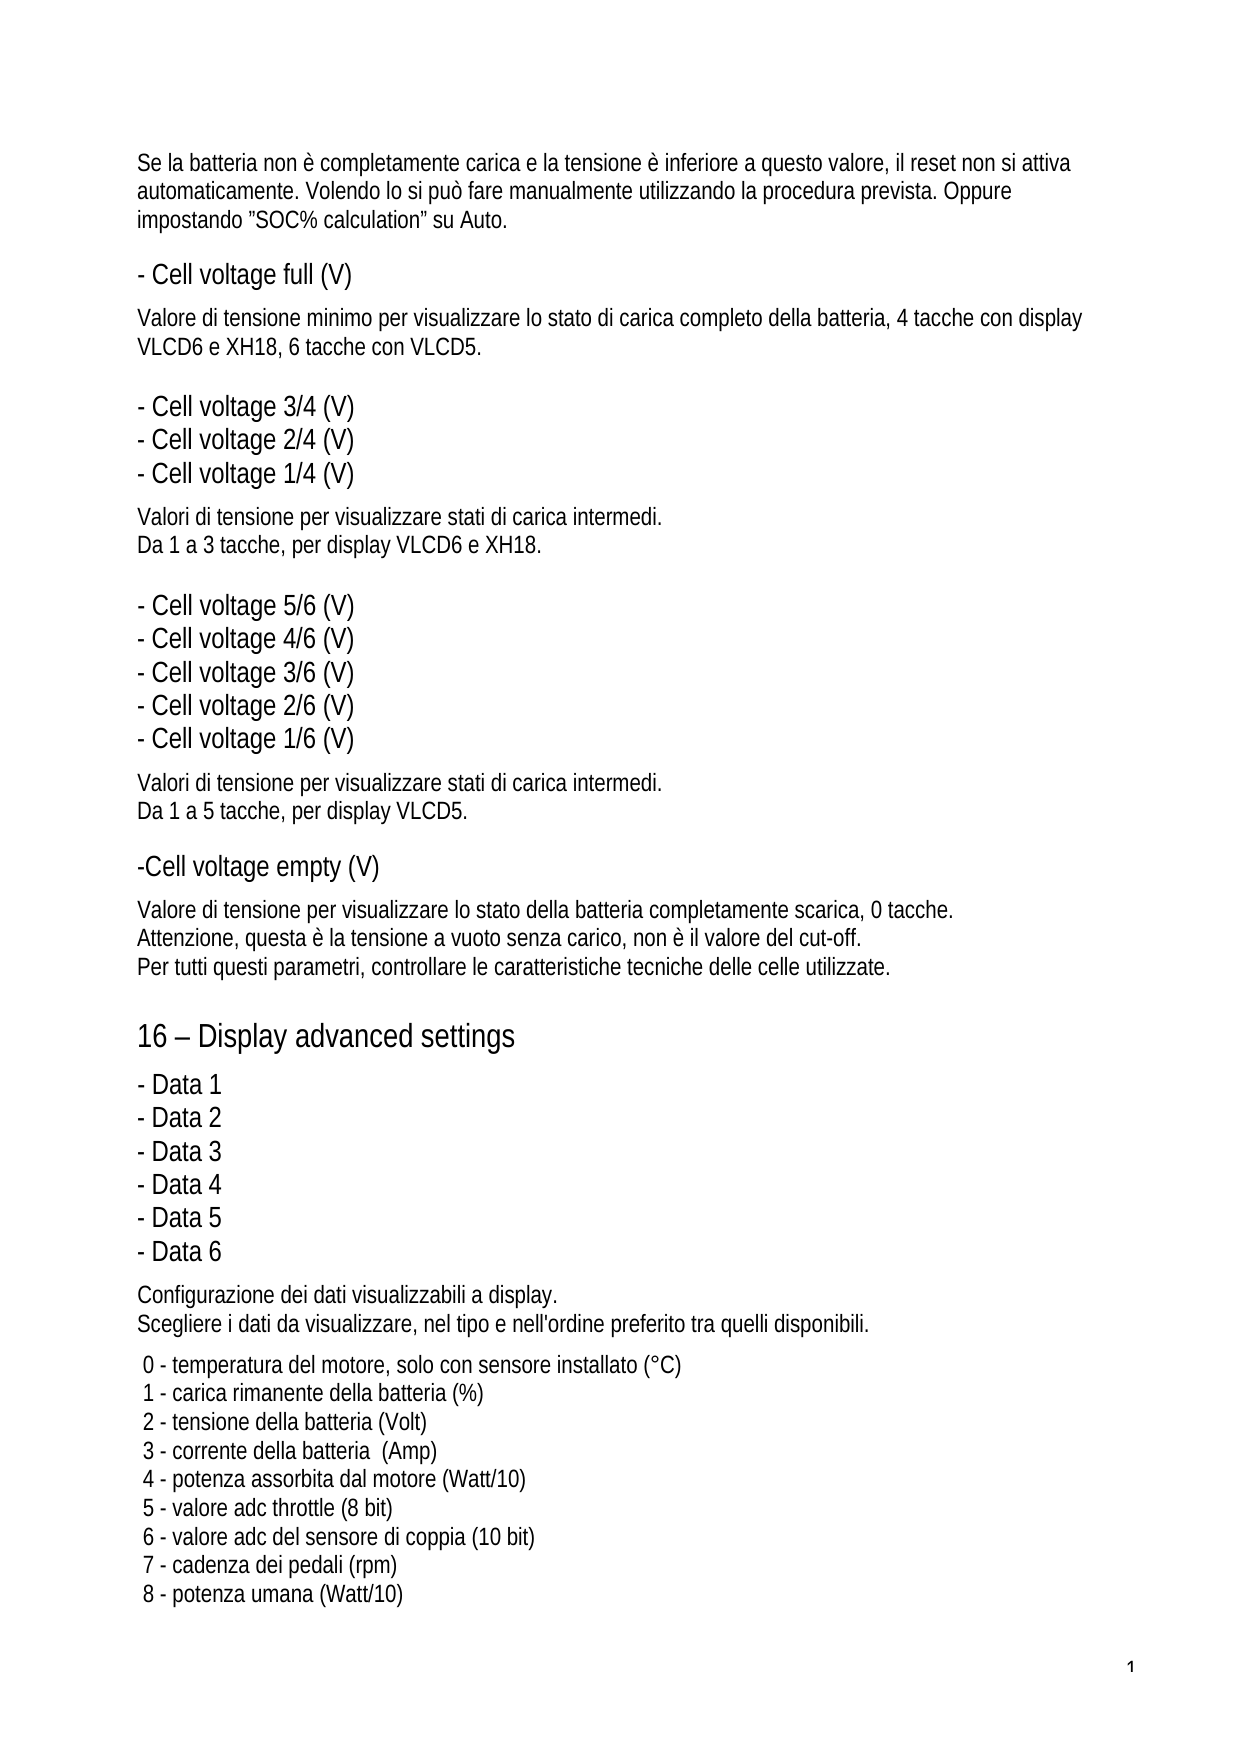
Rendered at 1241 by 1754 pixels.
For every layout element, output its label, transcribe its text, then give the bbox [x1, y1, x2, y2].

text Per tutti questi parametri, controllare le caratteristiche tecniche delle celle utilizzate. [137, 952, 1122, 981]
text Se la batteria non è completamente carica e la tensione è inferiore a questo valore, il reset non si attiva automaticamente. Volendo lo si può fare manualmente utilizzando la procedura prevista. Oppure impostando ”SOC% calculation” su Auto. [137, 148, 1122, 233]
text 8 - potenza umana (Watt/10) [137, 1579, 1122, 1607]
text 4 - potenza assorbita dal motore (Watt/10) [137, 1464, 1122, 1493]
text - Data 2 [137, 1100, 1122, 1134]
text Scegliere i dati da visualizzare, nel tipo e nell'ordine preferito tra quelli disponibili. [137, 1308, 1122, 1337]
text 2 - tensione della batteria (Volt) [137, 1407, 1122, 1436]
text Valori di tensione per visualizzare stati di carica intermedi. [137, 502, 1122, 531]
text - Cell voltage 2/4 (V) [137, 422, 1122, 456]
text - Cell voltage 1/6 (V) [137, 722, 1122, 755]
text - Data 5 [137, 1201, 1122, 1234]
text 16 – Display advanced settings [137, 1016, 1122, 1054]
text - Cell voltage 5/6 (V) [137, 588, 1122, 621]
text - Cell voltage 2/6 (V) [137, 688, 1122, 722]
text 6 - valore adc del sensore di coppia (10 bit) [137, 1522, 1122, 1550]
text - Cell voltage 4/6 (V) [137, 621, 1122, 655]
text 5 - valore adc throttle (8 bit) [137, 1493, 1122, 1522]
text 3 - corrente della batteria (Amp) [137, 1436, 1122, 1464]
text - Data 1 [137, 1067, 1122, 1100]
text Configurazione dei dati visualizzabili a display. [137, 1280, 1122, 1308]
text -Cell voltage empty (V) [137, 849, 1122, 882]
text - Data 6 [137, 1234, 1122, 1267]
text Attenzione, questa è la tensione a vuoto senza carico, non è il valore del cut-off. [137, 923, 1122, 952]
text Valore di tensione per visualizzare lo stato della batteria completamente scarica, 0 tacche. [137, 895, 1122, 923]
text Valore di tensione minimo per visualizzare lo stato di carica completo della batteria, 4 tacche con display VLCD6 e XH18, 6 tacche con VLCD5. [137, 303, 1122, 360]
text Valori di tensione per visualizzare stati di carica intermedi. [137, 767, 1122, 796]
text - Cell voltage 1/4 (V) [137, 456, 1122, 489]
text Da 1 a 5 tacche, per display VLCD5. [137, 796, 1122, 825]
text - Data 4 [137, 1167, 1122, 1201]
text - Cell voltage 3/6 (V) [137, 655, 1122, 688]
text 0 - temperatura del motore, solo con sensore installato (°C) [137, 1350, 1122, 1378]
text - Cell voltage full (V) [137, 257, 1122, 291]
text 7 - cadenza dei pedali (rpm) [137, 1550, 1122, 1579]
text Da 1 a 3 tacche, per display VLCD6 e XH18. [137, 531, 1122, 559]
text 1 - carica rimanente della batteria (%) [137, 1378, 1122, 1407]
text - Data 3 [137, 1134, 1122, 1167]
text - Cell voltage 3/4 (V) [137, 389, 1122, 422]
